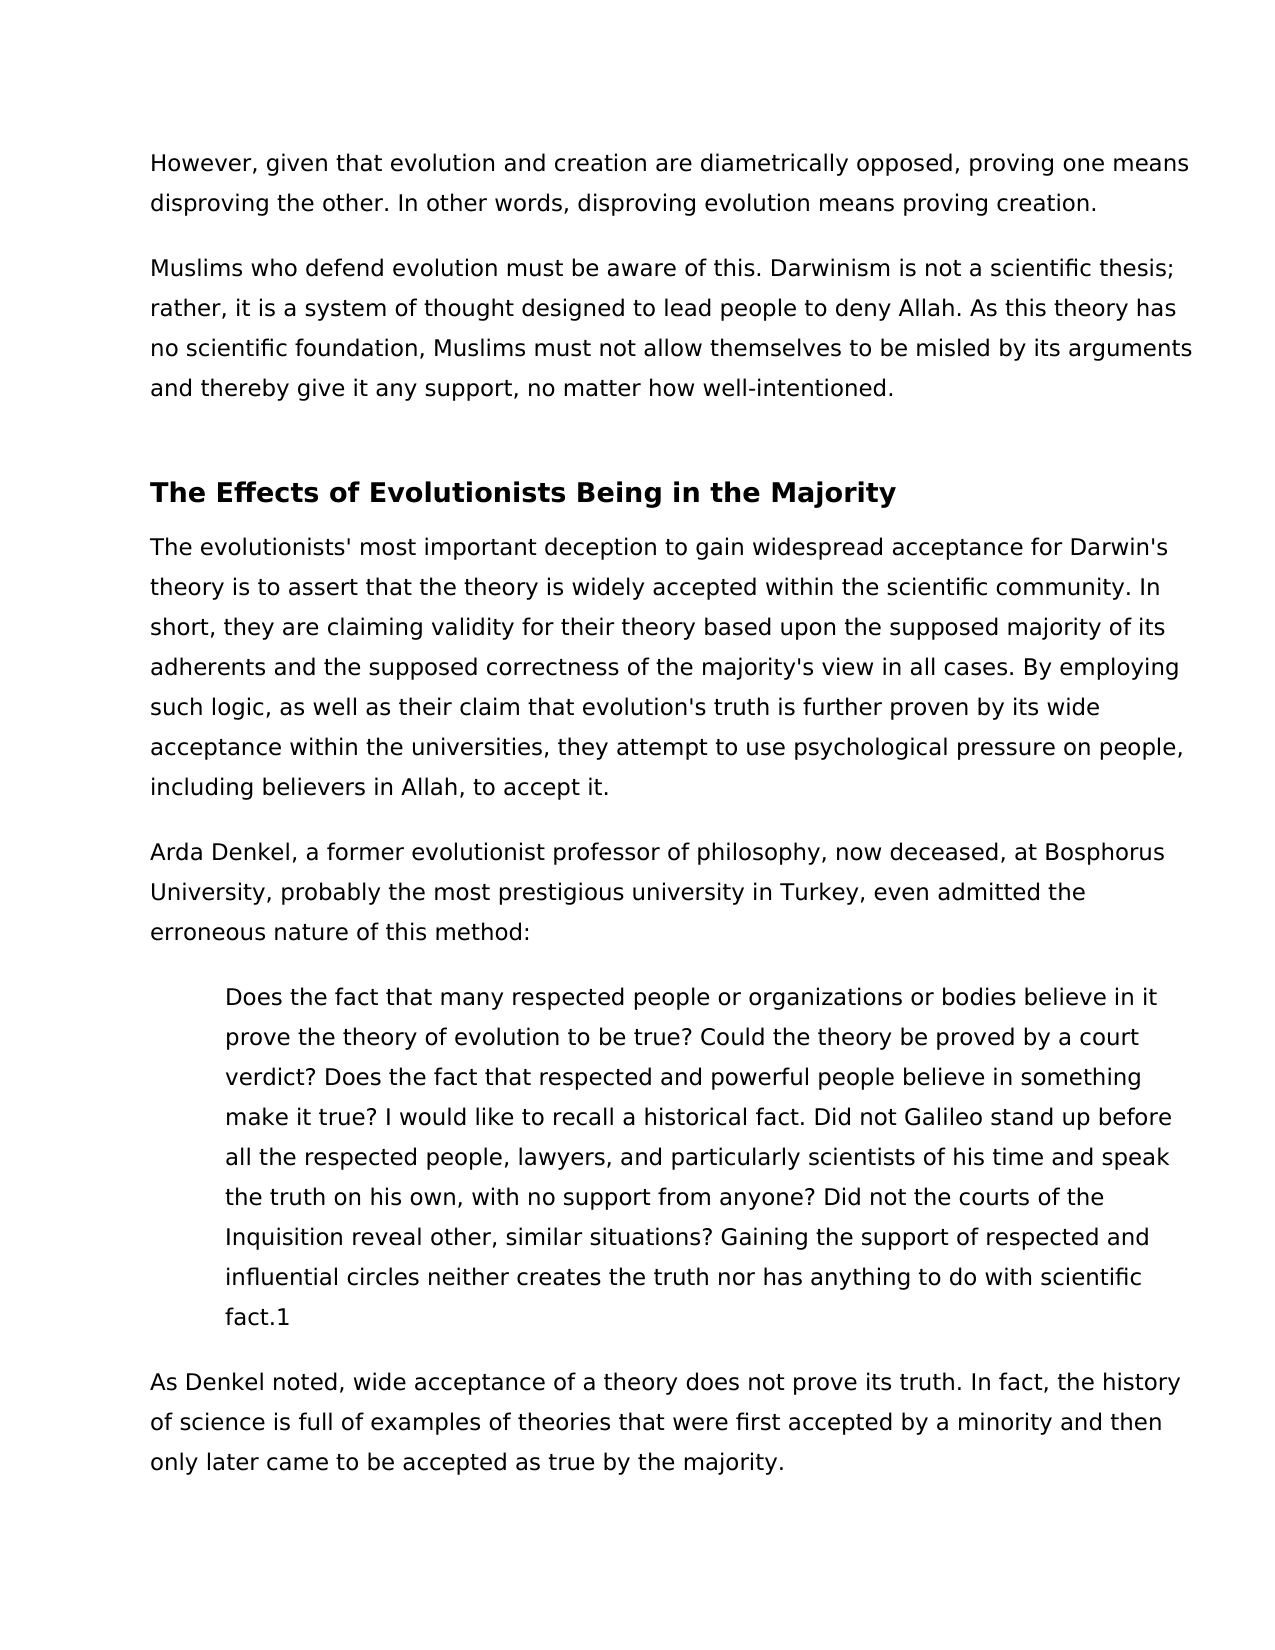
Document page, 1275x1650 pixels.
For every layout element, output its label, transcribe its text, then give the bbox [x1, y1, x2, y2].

text Does the fact that many respected people or organizations or bodies believe in it prove the theory of evolution to be true? Could the theory be proved by a court verdict? Does the fact that respected and powerful people believe in something make it true? I would like to recall a historical fact. Did not Galileo stand up before all the respected people, lawyers, and particularly scientists of his time and speak the truth on his own, with no support from anyone? Did not the courts of the Inquisition reveal other, similar situations? Gaining the support of respected and influential circles neither creates the truth nor has anything to do with scientific fact.1 [225, 984, 1200, 1331]
text Muslims who defend evolution must be aware of this. Darwinism is not a scientific thesis; rather, it is a system of thought designed to lead people to deny Allah. As this theory has no scientific foundation, Muslims must not allow themselves to be misled by its arguments and thereby give it any support, no matter how well-intentioned. [150, 255, 1200, 402]
text As Denkel noted, wide acceptance of a theory does not prove its truth. In fact, the history of science is full of examples of theories that were first accepted by a minority and then only later came to be accepted as true by the majority. [150, 1369, 1200, 1476]
text However, given that evolution and creation are diametrically opposed, proving one means disproving the other. In other words, disproving evolution means proving creation. [150, 150, 1200, 217]
text Arda Denkel, a former evolutionist professor of philosophy, now deceased, at Bosphorus University, probably the most prestigious university in Turkey, even admitted the erroneous nature of this method: [150, 839, 1200, 946]
text The evolutionists' most important deception to gain widespread acceptance for Darwin's theory is to assert that the theory is widely accepted within the scientific community. In short, they are claiming validity for their theory based upon the supposed majority of its adherents and the supposed correctness of the majority's view in all cases. By employing such logic, as well as their claim that evolution's truth is further proven by its wide acceptance within the universities, they attempt to use psychological pressure on people, including believers in Allah, to accept it. [150, 534, 1200, 801]
subtitle The Effects of Evolutionists Being in the Majority [150, 477, 1200, 509]
